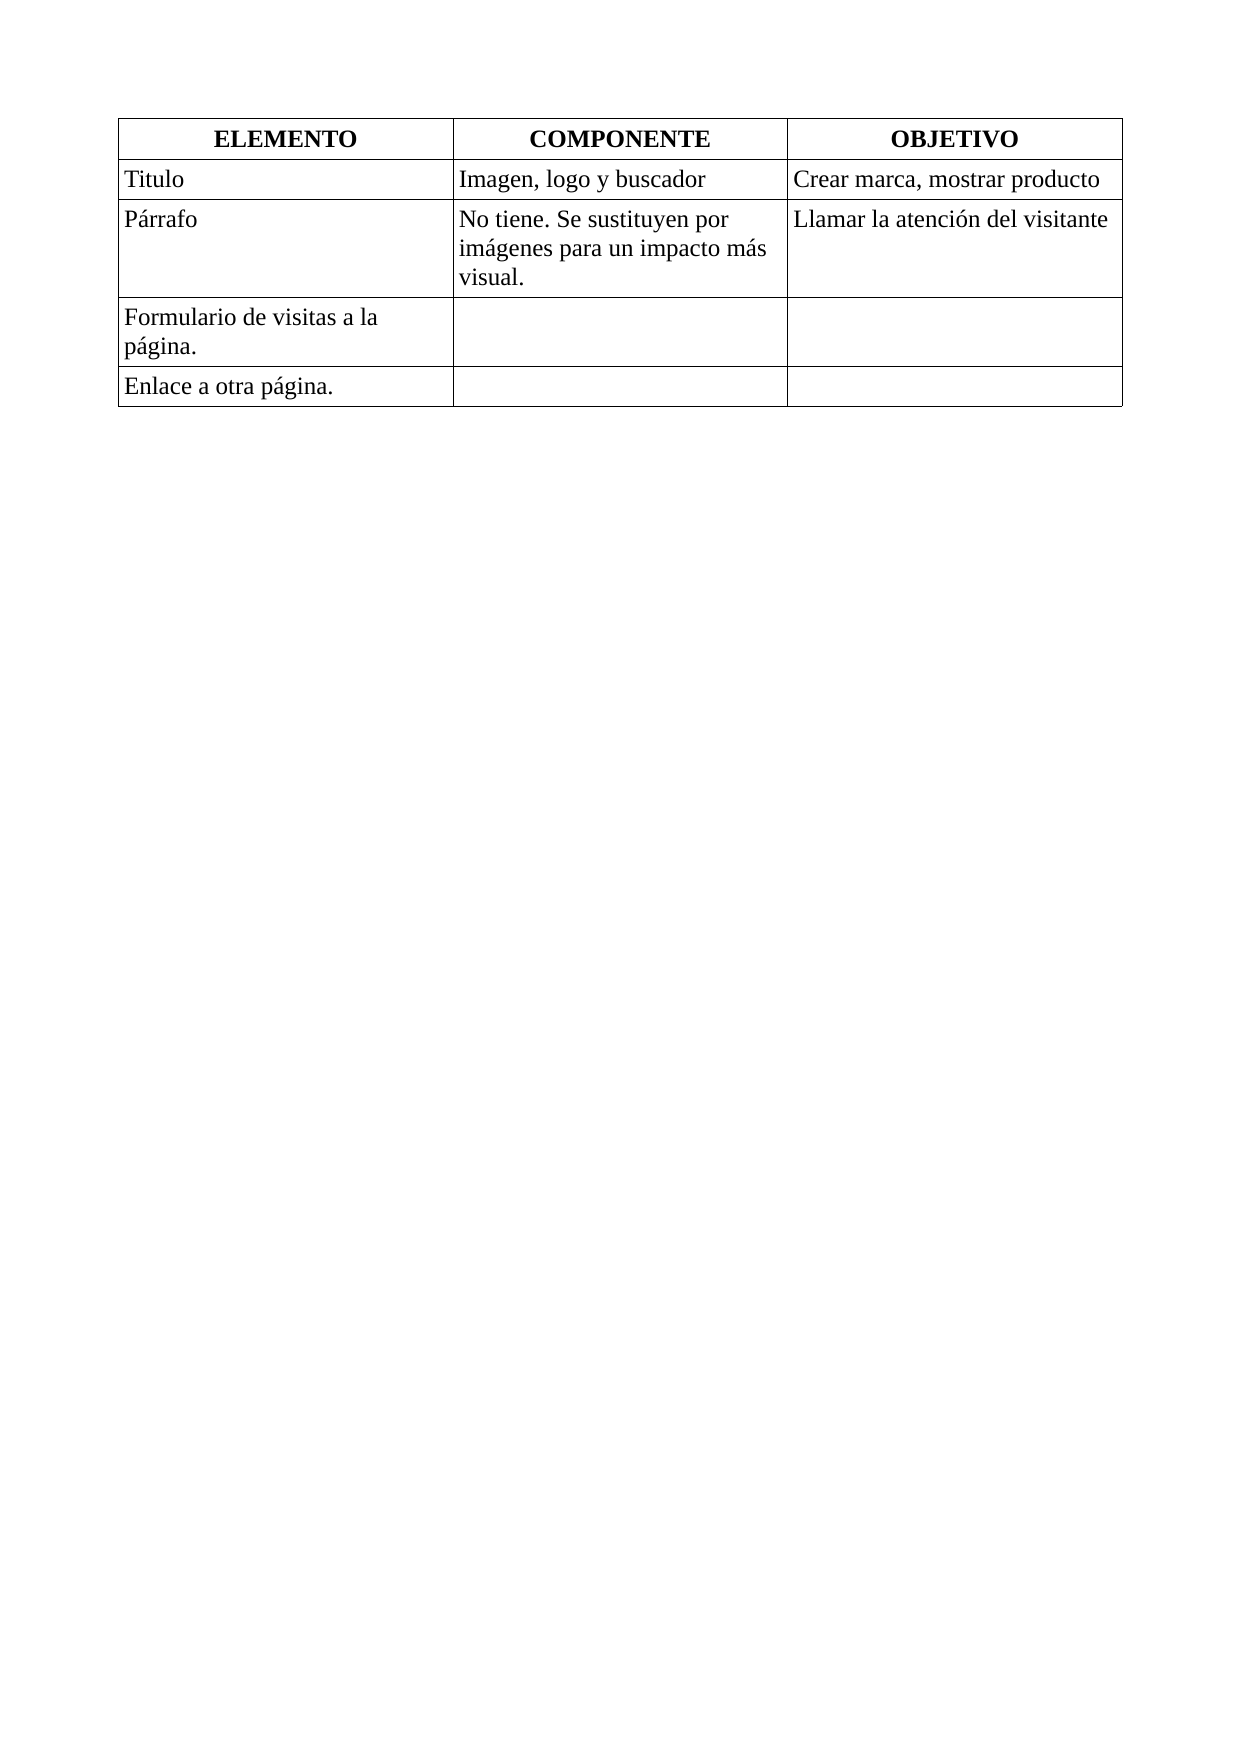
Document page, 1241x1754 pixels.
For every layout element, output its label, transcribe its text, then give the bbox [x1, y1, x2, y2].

table_cell Crear marca, mostrar producto [788, 160, 1122, 199]
table_header OBJETIVO [788, 119, 1122, 158]
table_cell [788, 298, 1122, 366]
table_header COMPONENTE [454, 119, 787, 158]
table_cell Llamar la atención del visitante [788, 200, 1122, 297]
table_cell [788, 367, 1122, 406]
table_header ELEMENTO [119, 119, 453, 158]
table_cell Imagen, logo y buscador [454, 160, 787, 199]
table_cell [454, 367, 787, 406]
table_cell Formulario de visitas a la página. [119, 298, 453, 366]
table_cell No tiene. Se sustituyen por imágenes para un impacto más visual. [454, 200, 787, 297]
table_cell Enlace a otra página. [119, 367, 453, 406]
table_cell Titulo [119, 160, 453, 199]
table_cell [454, 298, 787, 366]
table_cell Párrafo [119, 200, 453, 297]
